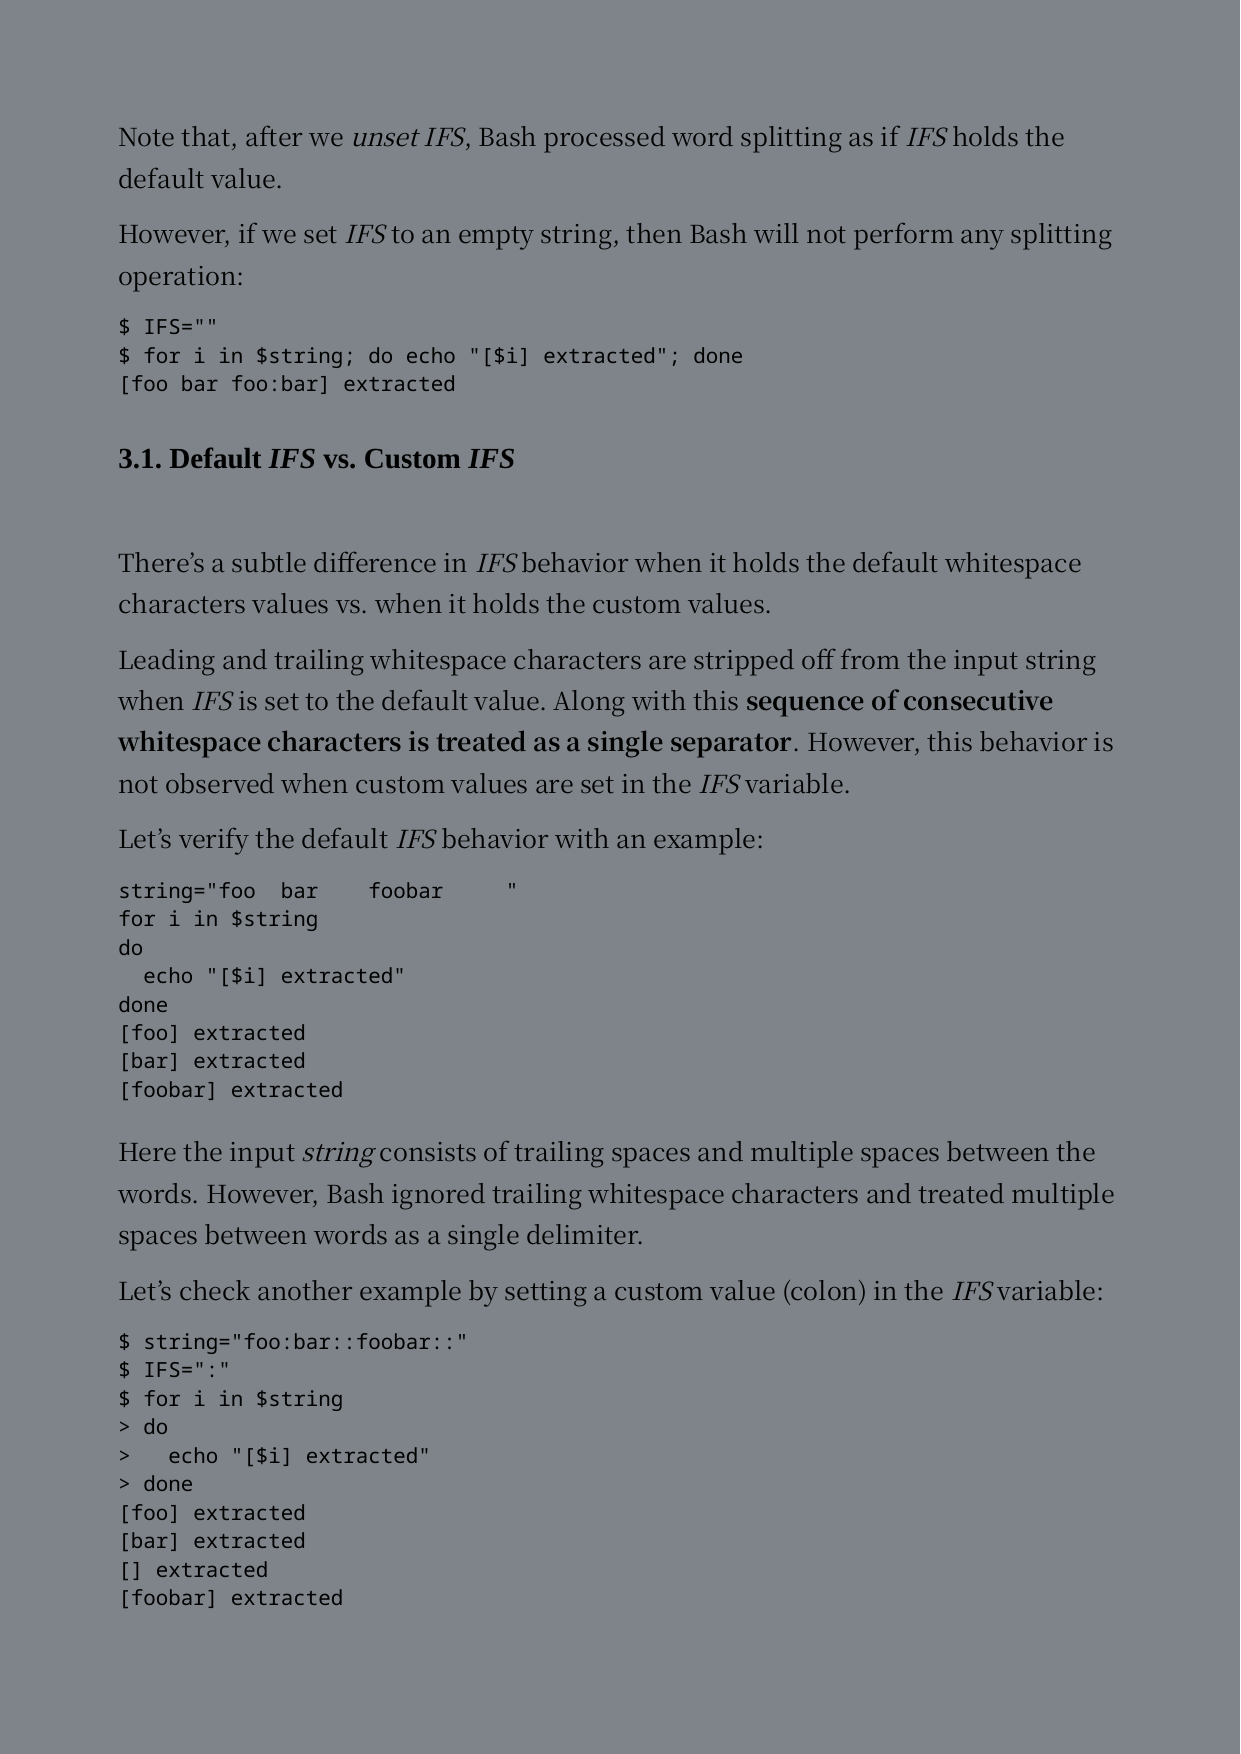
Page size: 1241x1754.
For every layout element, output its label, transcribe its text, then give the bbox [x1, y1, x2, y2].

text done [118, 990, 1122, 1018]
text for i in $string [118, 904, 1122, 933]
text > done [118, 1469, 1122, 1498]
subtitle 3.1. Default IFS vs. Custom IFS [118, 442, 1122, 475]
text $ IFS="" [118, 312, 1122, 341]
text [foobar] extracted [118, 1583, 1122, 1612]
text $ string="foo:bar::foobar::" [118, 1327, 1122, 1356]
text > do [118, 1412, 1122, 1441]
text [] extracted [118, 1555, 1122, 1583]
text Here the input string consists of trailing spaces and multiple spaces between the words. However, Bash ignored trailing whitespace characters and treated multiple spaces between words as a single delimiter. [118, 1133, 1122, 1251]
text [bar] extracted [118, 1047, 1122, 1075]
text string="foo bar foobar " [118, 876, 1122, 904]
text However, if we set IFS to an empty string, then Bash will not perform any splitting operation: [118, 215, 1122, 292]
text do [118, 933, 1122, 961]
text [bar] extracted [118, 1526, 1122, 1555]
text $ for i in $string; do echo "[$i] extracted"; done [118, 341, 1122, 369]
text Leading and trailing whitespace characters are stripped off from the input string when IFS is set to the default value. Along with this sequence of consecutive whitespace characters is treated as a single separator. However, this behavior is not observed when custom values are set in the IFS variable. [118, 641, 1122, 800]
text Let’s check another example by setting a custom value (colon) in the IFS variable: [118, 1271, 1122, 1307]
text There’s a subtle difference in IFS behavior when it holds the default whitespace characters values vs. when it holds the custom values. [118, 543, 1122, 621]
text [foo] extracted [118, 1498, 1122, 1526]
text Note that, after we unset IFS, Bash processed word splitting as if IFS holds the default value. [118, 118, 1122, 195]
text [foo bar foo:bar] extracted [118, 369, 1122, 398]
text $ IFS=":" [118, 1356, 1122, 1384]
text $ for i in $string [118, 1384, 1122, 1412]
text [foo] extracted [118, 1018, 1122, 1047]
text Let’s verify the default IFS behavior with an example: [118, 820, 1122, 856]
text > echo "[$i] extracted" [118, 1441, 1122, 1469]
text [foobar] extracted [118, 1075, 1122, 1103]
text echo "[$i] extracted" [118, 961, 1122, 990]
